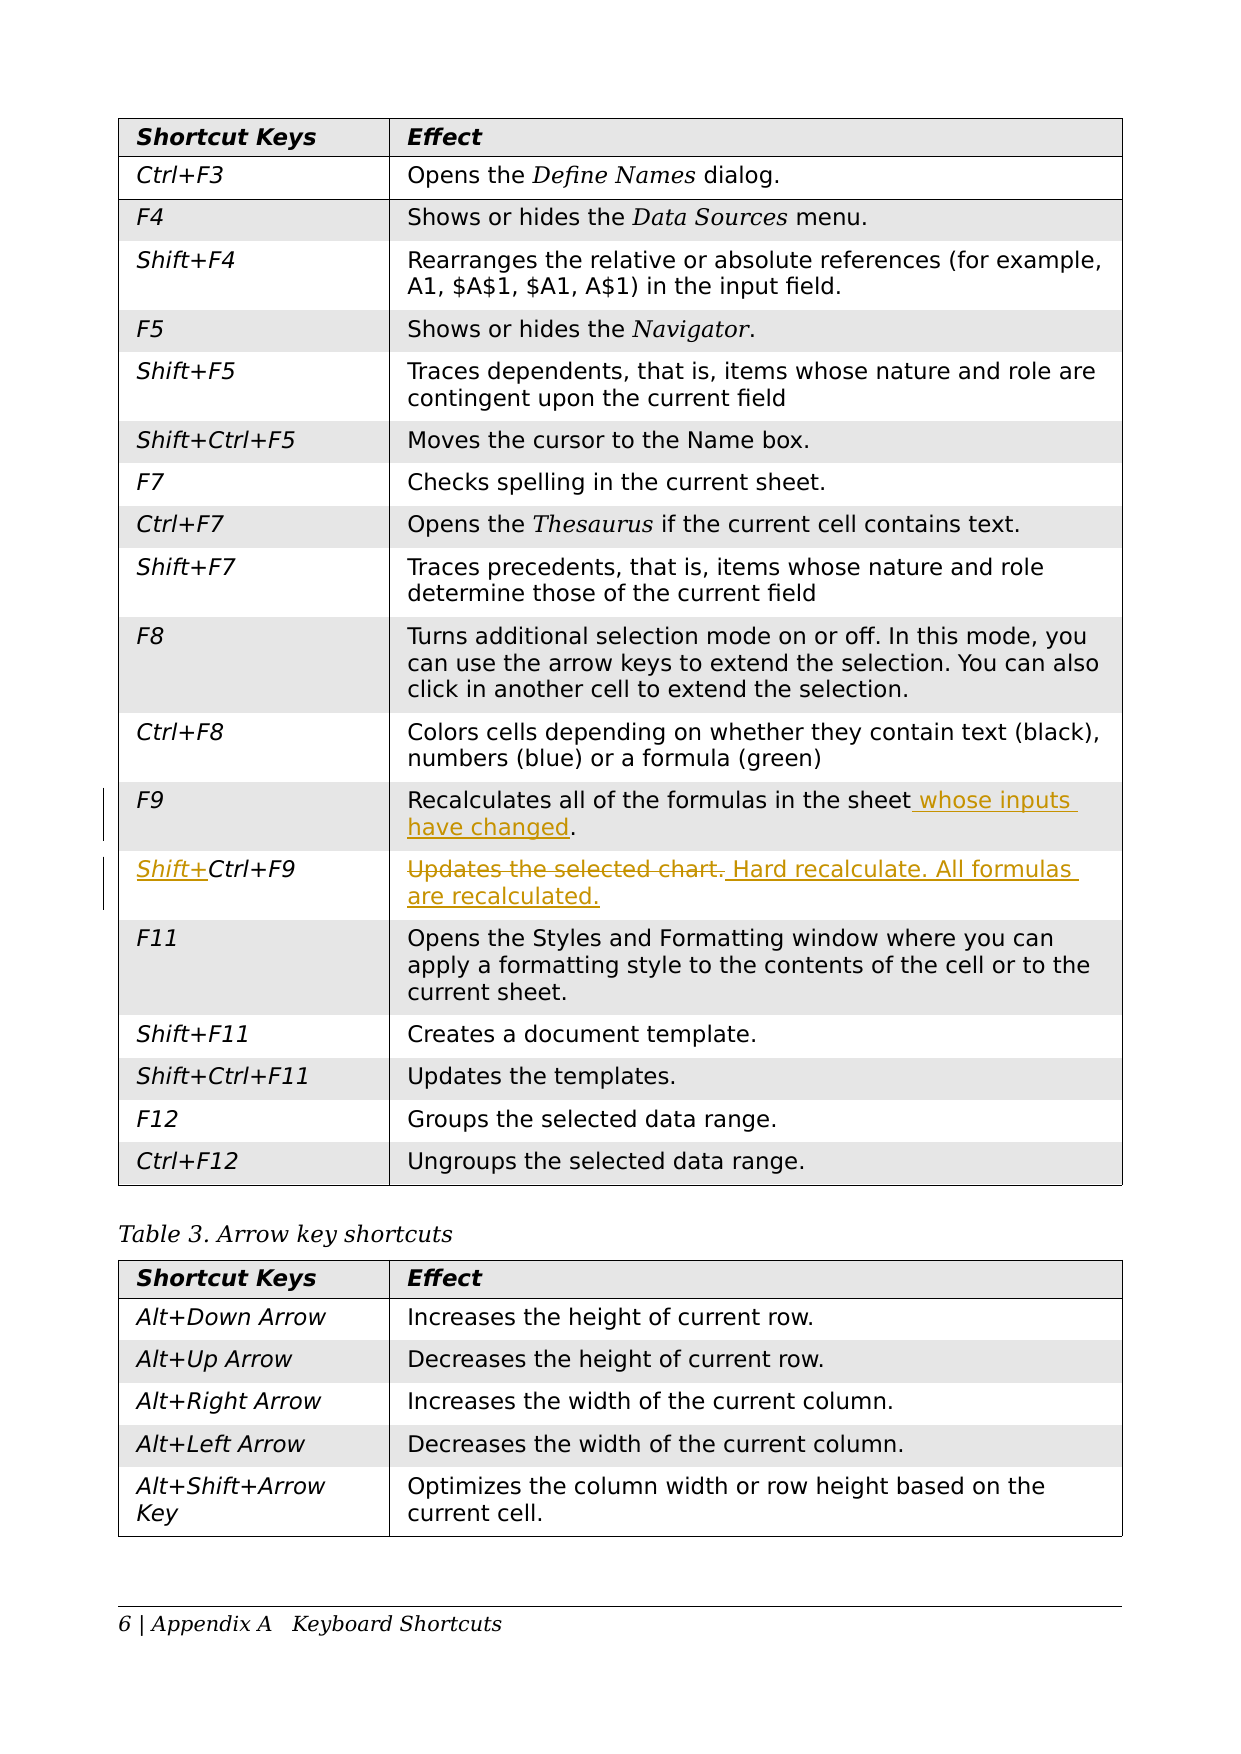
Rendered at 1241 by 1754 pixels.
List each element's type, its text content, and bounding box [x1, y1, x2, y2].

table_cell F11 [119, 920, 389, 1015]
table_cell Updates the templates. [390, 1058, 1122, 1100]
table_header Shortcut Keys [119, 1261, 389, 1298]
table_cell F9 [119, 782, 389, 851]
table_cell Alt+Left Arrow [119, 1425, 389, 1467]
table_cell Ctrl+F7 [119, 506, 389, 548]
table_cell F8 [119, 617, 389, 713]
table_cell Alt+Shift+Arrow Key [119, 1467, 389, 1536]
table_cell Opens the Styles and Formatting window where you can apply a formatting style to the contents of the cell or to the current sheet. [390, 920, 1122, 1015]
table_cell Shows or hides the Data Sources menu. [390, 200, 1122, 241]
table_cell Traces dependents, that is, items whose nature and role are contingent upon the current field [390, 352, 1122, 421]
table_cell Shows or hides the Navigator. [390, 310, 1122, 352]
table_cell Ungroups the selected data range. [390, 1142, 1122, 1184]
table_cell Alt+Down Arrow [119, 1299, 389, 1340]
table_cell Ctrl+F8 [119, 713, 389, 782]
table_cell Shift+F7 [119, 548, 389, 617]
table_cell Opens the Thesaurus if the current cell contains text. [390, 506, 1122, 548]
table_cell Decreases the width of the current column. [390, 1425, 1122, 1467]
table_cell Shift+F11 [119, 1015, 389, 1058]
table_cell Traces precedents, that is, items whose nature and role determine those of the current field [390, 548, 1122, 617]
table_cell Turns additional selection mode on or off. In this mode, you can use the arrow keys to extend the selection. You can also click in another cell to extend the selection. [390, 617, 1122, 713]
table_header Effect [390, 1261, 1122, 1298]
table_cell Shift+F4 [119, 241, 389, 310]
table_cell Shift+F5 [119, 352, 389, 421]
table_cell Shift+Ctrl+F11 [119, 1058, 389, 1100]
table_cell Alt+Right Arrow [119, 1383, 389, 1425]
table_cell F7 [119, 464, 389, 506]
table_cell Recalculates all of the formulas in the sheet whose inputs have changed. [390, 782, 1122, 851]
table_header Effect [390, 119, 1122, 156]
table_cell Hard recalculate. All formulas are recalculated. [390, 851, 1122, 920]
table_cell Decreases the height of current row. [390, 1340, 1122, 1383]
table_cell Groups the selected data range. [390, 1100, 1122, 1142]
table_cell Ctrl+F3 [119, 157, 389, 199]
table_cell Moves the cursor to the Name box. [390, 421, 1122, 463]
table_cell F4 [119, 200, 389, 241]
table_cell Opens the Define Names dialog. [390, 157, 1122, 199]
table_cell Alt+Up Arrow [119, 1340, 389, 1383]
table_cell Shift+Ctrl+F5 [119, 421, 389, 463]
table_cell Checks spelling in the current sheet. [390, 464, 1122, 506]
table_cell Ctrl+F12 [119, 1142, 389, 1184]
table_cell F5 [119, 310, 389, 352]
table_cell Optimizes the column width or row height based on the current cell. [390, 1467, 1122, 1536]
table_header Shortcut Keys [119, 119, 389, 156]
table_cell F12 [119, 1100, 389, 1142]
table_cell Increases the height of current row. [390, 1299, 1122, 1340]
table_cell Rearranges the relative or absolute references (for example, A1, $A$1, $A1, A$1) in the input field. [390, 241, 1122, 310]
text Table 3. Arrow key shortcuts [118, 1221, 1122, 1247]
table_cell Creates a document template. [390, 1015, 1122, 1058]
table_cell Increases the width of the current column. [390, 1383, 1122, 1425]
table_cell Colors cells depending on whether they contain text (black), numbers (blue) or a formula (green) [390, 713, 1122, 782]
table_cell Shift+Ctrl+F9 [119, 851, 389, 920]
